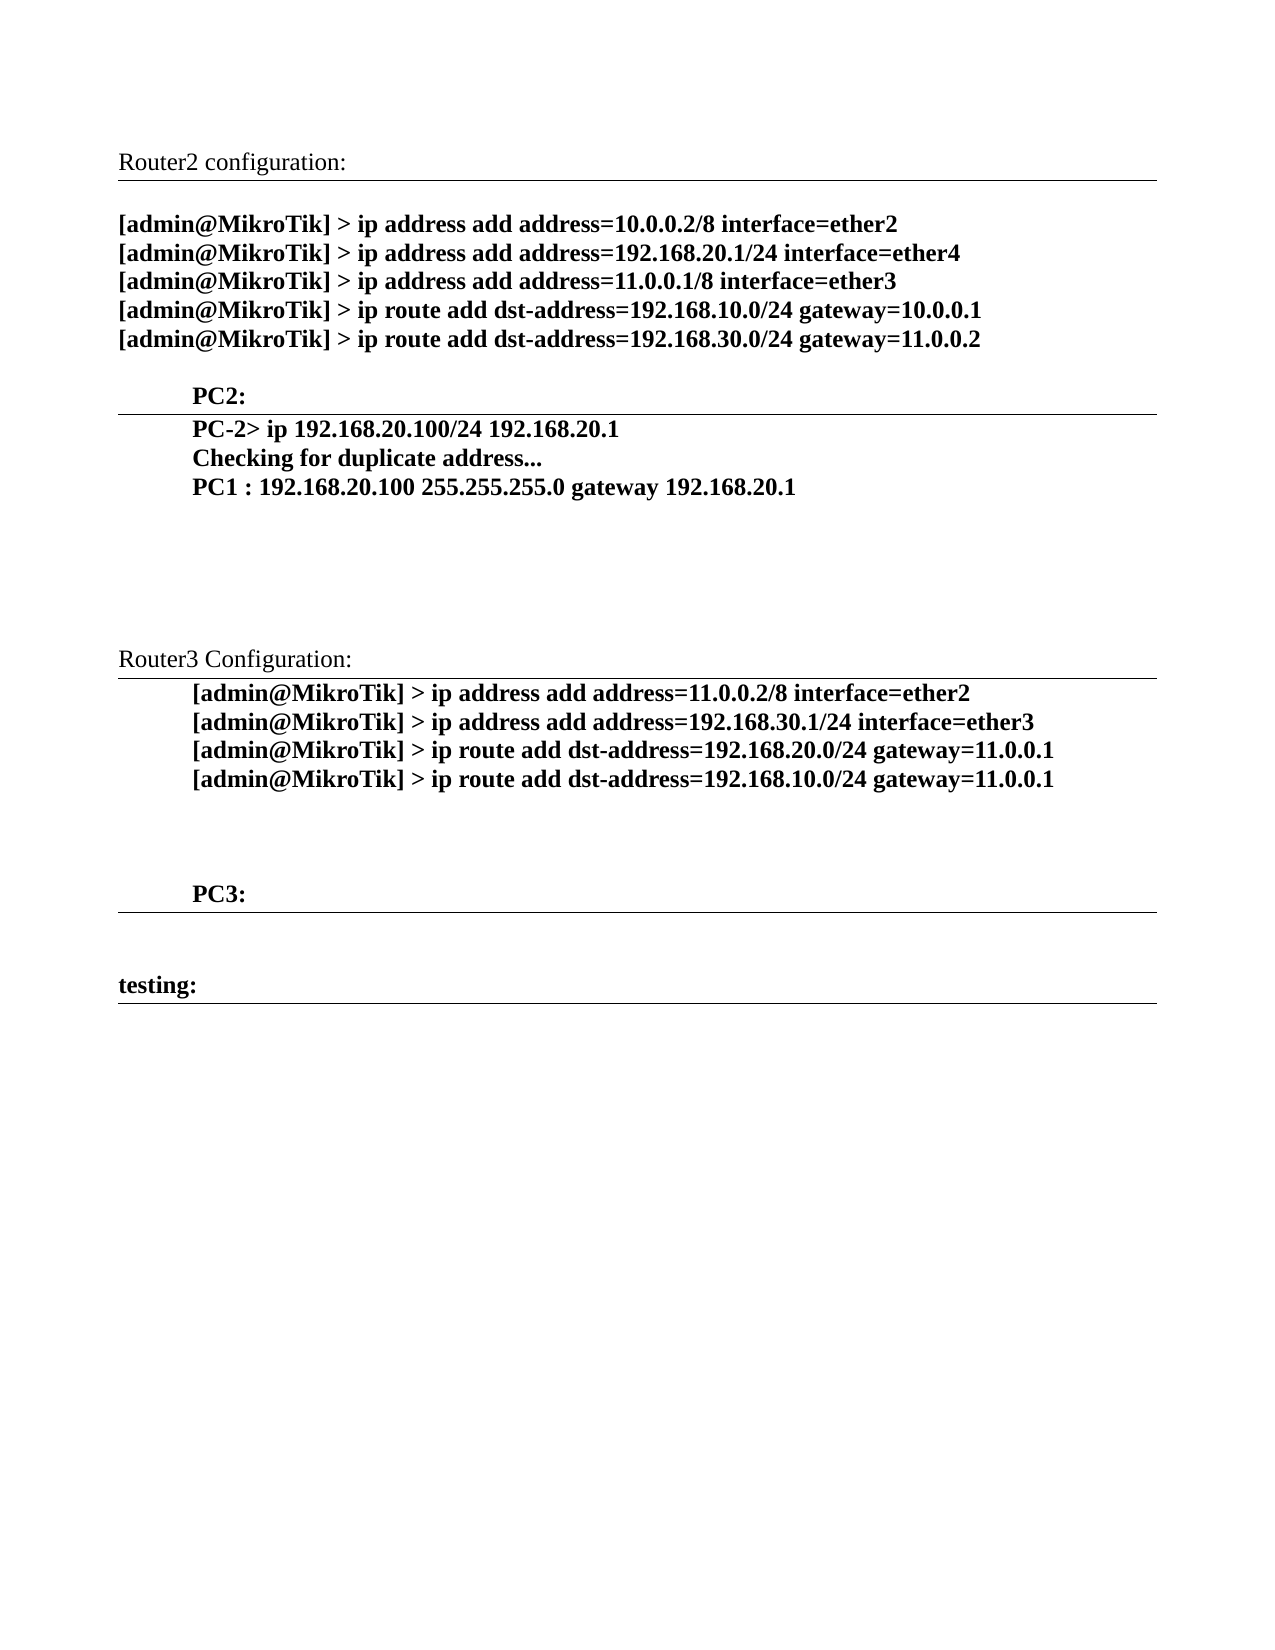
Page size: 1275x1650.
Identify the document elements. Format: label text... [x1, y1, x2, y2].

text PC1 : 192.168.20.100 255.255.255.0 gateway 192.168.20.1 [118, 472, 1157, 501]
text [admin@MikroTik] > ip address add address=192.168.20.1/24 interface=ether4 [118, 238, 1157, 266]
text Router3 Configuration: [118, 644, 1157, 678]
text testing: [118, 970, 1157, 1003]
text [admin@MikroTik] > ip address add address=10.0.0.2/8 interface=ether2 [118, 209, 1157, 238]
text [admin@MikroTik] > ip route add dst-address=192.168.10.0/24 gateway=11.0.0.1 [118, 764, 1157, 793]
text PC-2> ip 192.168.20.100/24 192.168.20.1 [118, 415, 1157, 443]
text PC2: [118, 381, 1157, 414]
text [admin@MikroTik] > ip route add dst-address=192.168.30.0/24 gateway=11.0.0.2 [118, 324, 1157, 353]
text [admin@MikroTik] > ip address add address=192.168.30.1/24 interface=ether3 [118, 707, 1157, 735]
text PC3: [118, 879, 1157, 912]
text Checking for duplicate address... [118, 443, 1157, 472]
text [admin@MikroTik] > ip route add dst-address=192.168.20.0/24 gateway=11.0.0.1 [118, 735, 1157, 764]
text Router2 configuration: [118, 147, 1157, 180]
text [admin@MikroTik] > ip address add address=11.0.0.2/8 interface=ether2 [118, 679, 1157, 707]
text [admin@MikroTik] > ip address add address=11.0.0.1/8 interface=ether3 [118, 266, 1157, 295]
text [admin@MikroTik] > ip route add dst-address=192.168.10.0/24 gateway=10.0.0.1 [118, 295, 1157, 324]
